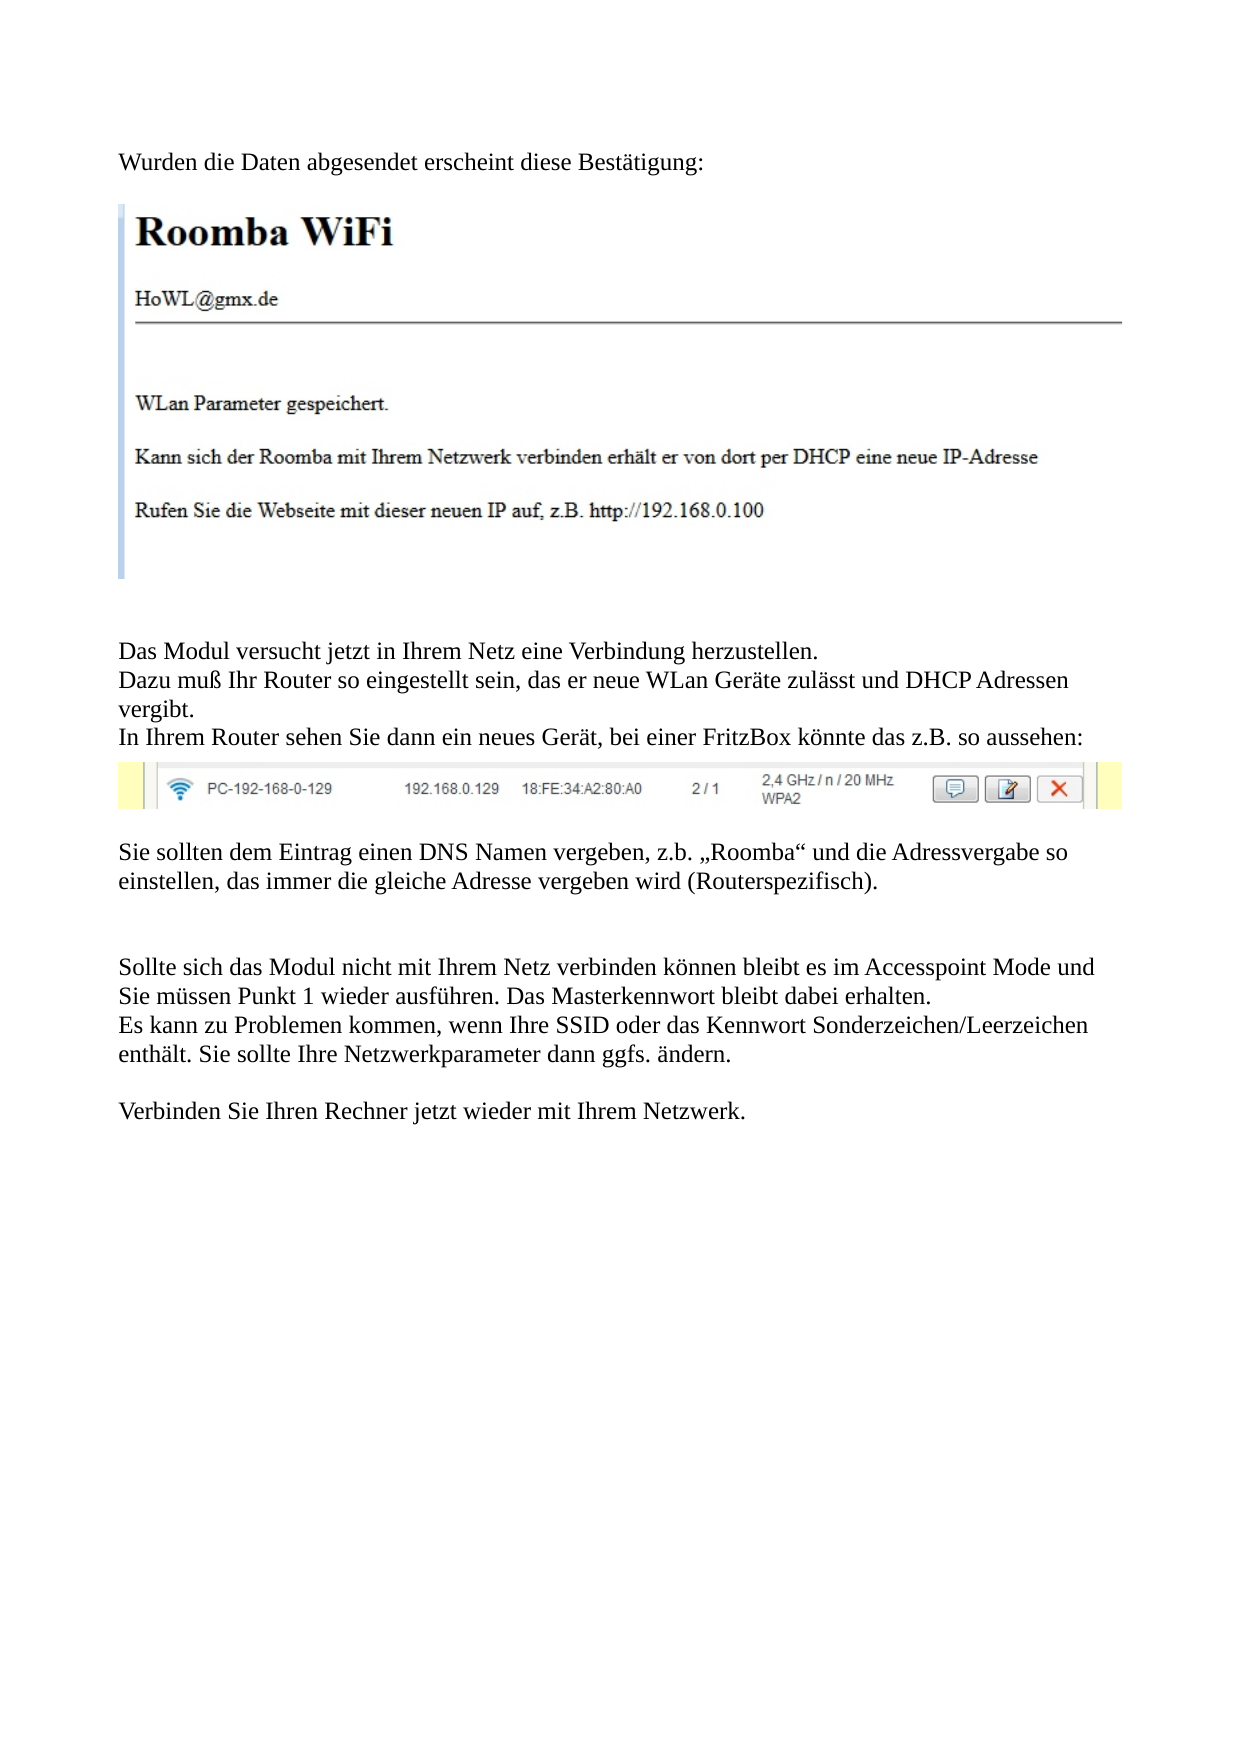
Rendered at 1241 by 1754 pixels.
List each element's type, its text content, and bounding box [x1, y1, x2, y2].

text Wurden die Daten abgesendet erscheint diese Bestätigung: [118, 147, 1122, 176]
text Sollte sich das Modul nicht mit Ihrem Netz verbinden können bleibt es im Accesspoint Mode und Sie müssen Punkt 1 wieder ausführen. Das Masterkennwort bleibt dabei erhalten. [118, 952, 1122, 1010]
text Es kann zu Problemen kommen, wenn Ihre SSID oder das Kennwort Sonderzeichen/Leerzeichen enthält. Sie sollte Ihre Netzwerkparameter dann ggfs. ändern. [118, 1010, 1122, 1067]
text Sie sollten dem Eintrag einen DNS Namen vergeben, z.b. „Roomba“ und die Adressvergabe so einstellen, das immer die gleiche Adresse vergeben wird (Routerspezifisch). [118, 837, 1122, 895]
text Verbinden Sie Ihren Rechner jetzt wieder mit Ihrem Netzwerk. [118, 1096, 1122, 1125]
picture [118, 762, 1123, 809]
text Das Modul versucht jetzt in Ihrem Netz eine Verbindung herzustellen. [118, 636, 1122, 665]
text Dazu muß Ihr Router so eingestellt sein, das er neue WLan Geräte zulässt und DHCP Adressen vergibt. [118, 665, 1122, 722]
picture [118, 204, 1123, 579]
text In Ihrem Router sehen Sie dann ein neues Gerät, bei einer FritzBox könnte das z.B. so aussehen: [118, 722, 1122, 751]
